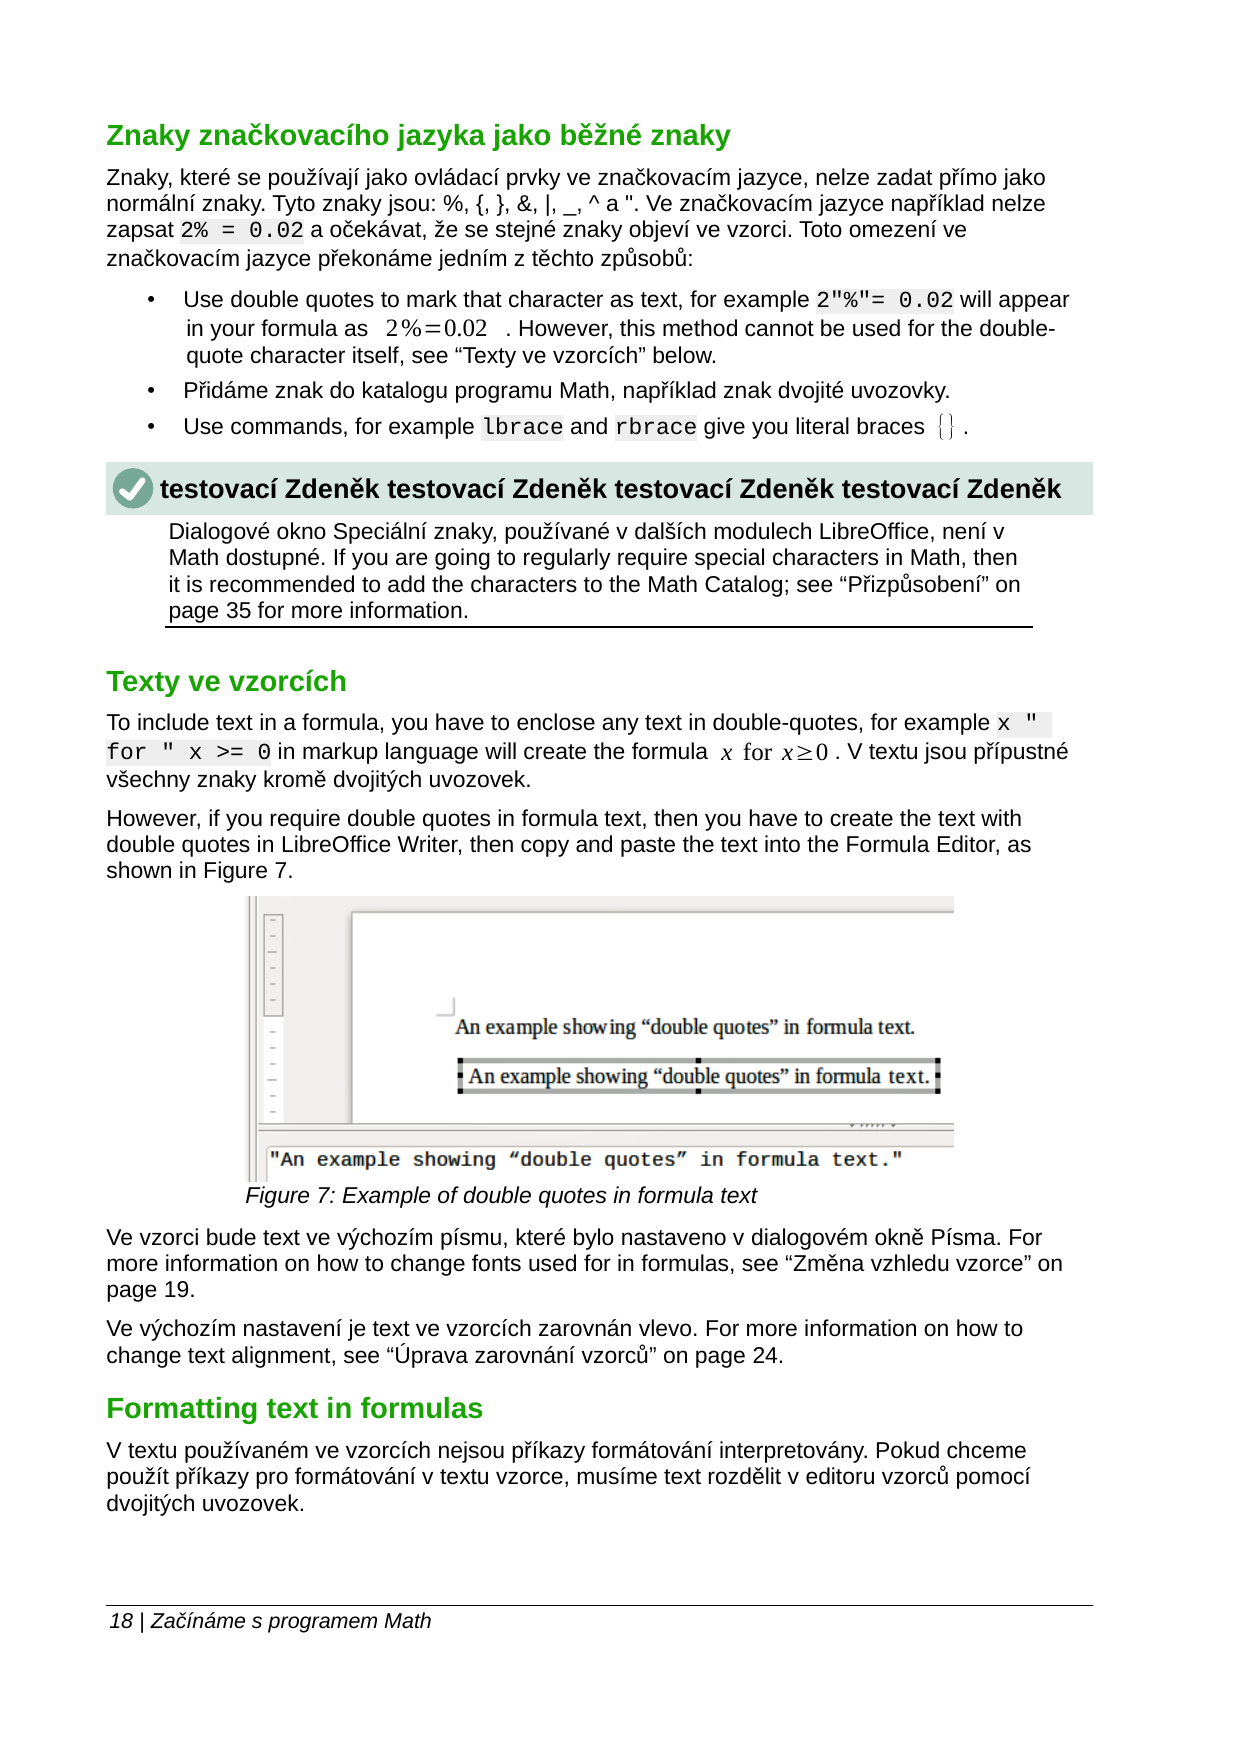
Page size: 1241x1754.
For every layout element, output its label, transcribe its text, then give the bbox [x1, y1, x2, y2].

text Znaky, které se používají jako ovládací prvky ve značkovacím jazyce, nelze zadat přímo jako normální znaky. Tyto znaky jsou: %, {, }, &, |, _, ^ a ". Ve značkovacím jazyce například nelze zapsat 2% = 0.02 a očekávat, že se stejné znaky objeví ve vzorci. Toto omezení ve značkovacím jazyce překonáme jedním z těchto způsobů: [106, 163, 1093, 271]
list Use commands, for example lbrace and rbrace give you literal braces . [144, 410, 1093, 444]
text Ve výchozím nastavení je text ve vzorcích zarovnán vlevo. For more information on how to change text alignment, see “Adjusting formula alignment” on page 23. [106, 1315, 1093, 1368]
text To include text in a formula, you have to enclose any text in double-quotes, for example x " for " x >= 0 in markup language will create the formula . V textu jsou přípustné všechny znaky kromě dvojitých uvozovek. [106, 709, 1093, 792]
text Ve vzorci bude text ve výchozím písmu, které bylo nastaveno v dialogovém okně Písma. For more information on how to change fonts used for in formulas, see “Changing formula appearance” on page 18. [106, 1224, 1093, 1303]
text However, if you require double quotes in formula text, then you have to create the text with double quotes in LibreOffice Writer, then copy and paste the text into the Formula Editor, as shown in Figure 7. [106, 805, 1093, 884]
subtitle testovací Zdeněk testovací Zdeněk testovací Zdeněk testovací Zdeněk [106, 462, 1093, 515]
subtitle Formatting text in formulas [106, 1392, 1093, 1425]
subtitle Znaky značkovacího jazyka jako běžné znaky [106, 118, 1093, 152]
text V textu používaném ve vzorcích nejsou příkazy formátování interpretovány. Pokud chceme použít příkazy pro formátování v textu vzorce, musíme text rozdělit v editoru vzorců pomocí dvojitých uvozovek. [106, 1437, 1093, 1516]
text Dialogové okno Speciální znaky, používané v dalších modulech LibreOffice, není v Math dostupné. If you are going to regularly require special characters in Math, then it is recommended to add the characters to the Math Catalog; see “Customization” on page 33 for more information. [165, 515, 1033, 626]
list Use double quotes to mark that character as text, for example 2"%"= 0.02 will appear in your formula as. However, this method cannot be used for the double-quote character itself, see “Text in formulas” below. [144, 283, 1093, 368]
list Přidáme znak do katalogu programu Math, například znak dvojité uvozovky. [144, 374, 1093, 404]
picture [245, 896, 954, 1182]
text Figure 7: Example of double quotes in formula text [245, 1182, 954, 1208]
subtitle Texty ve vzorcích [106, 664, 1093, 697]
